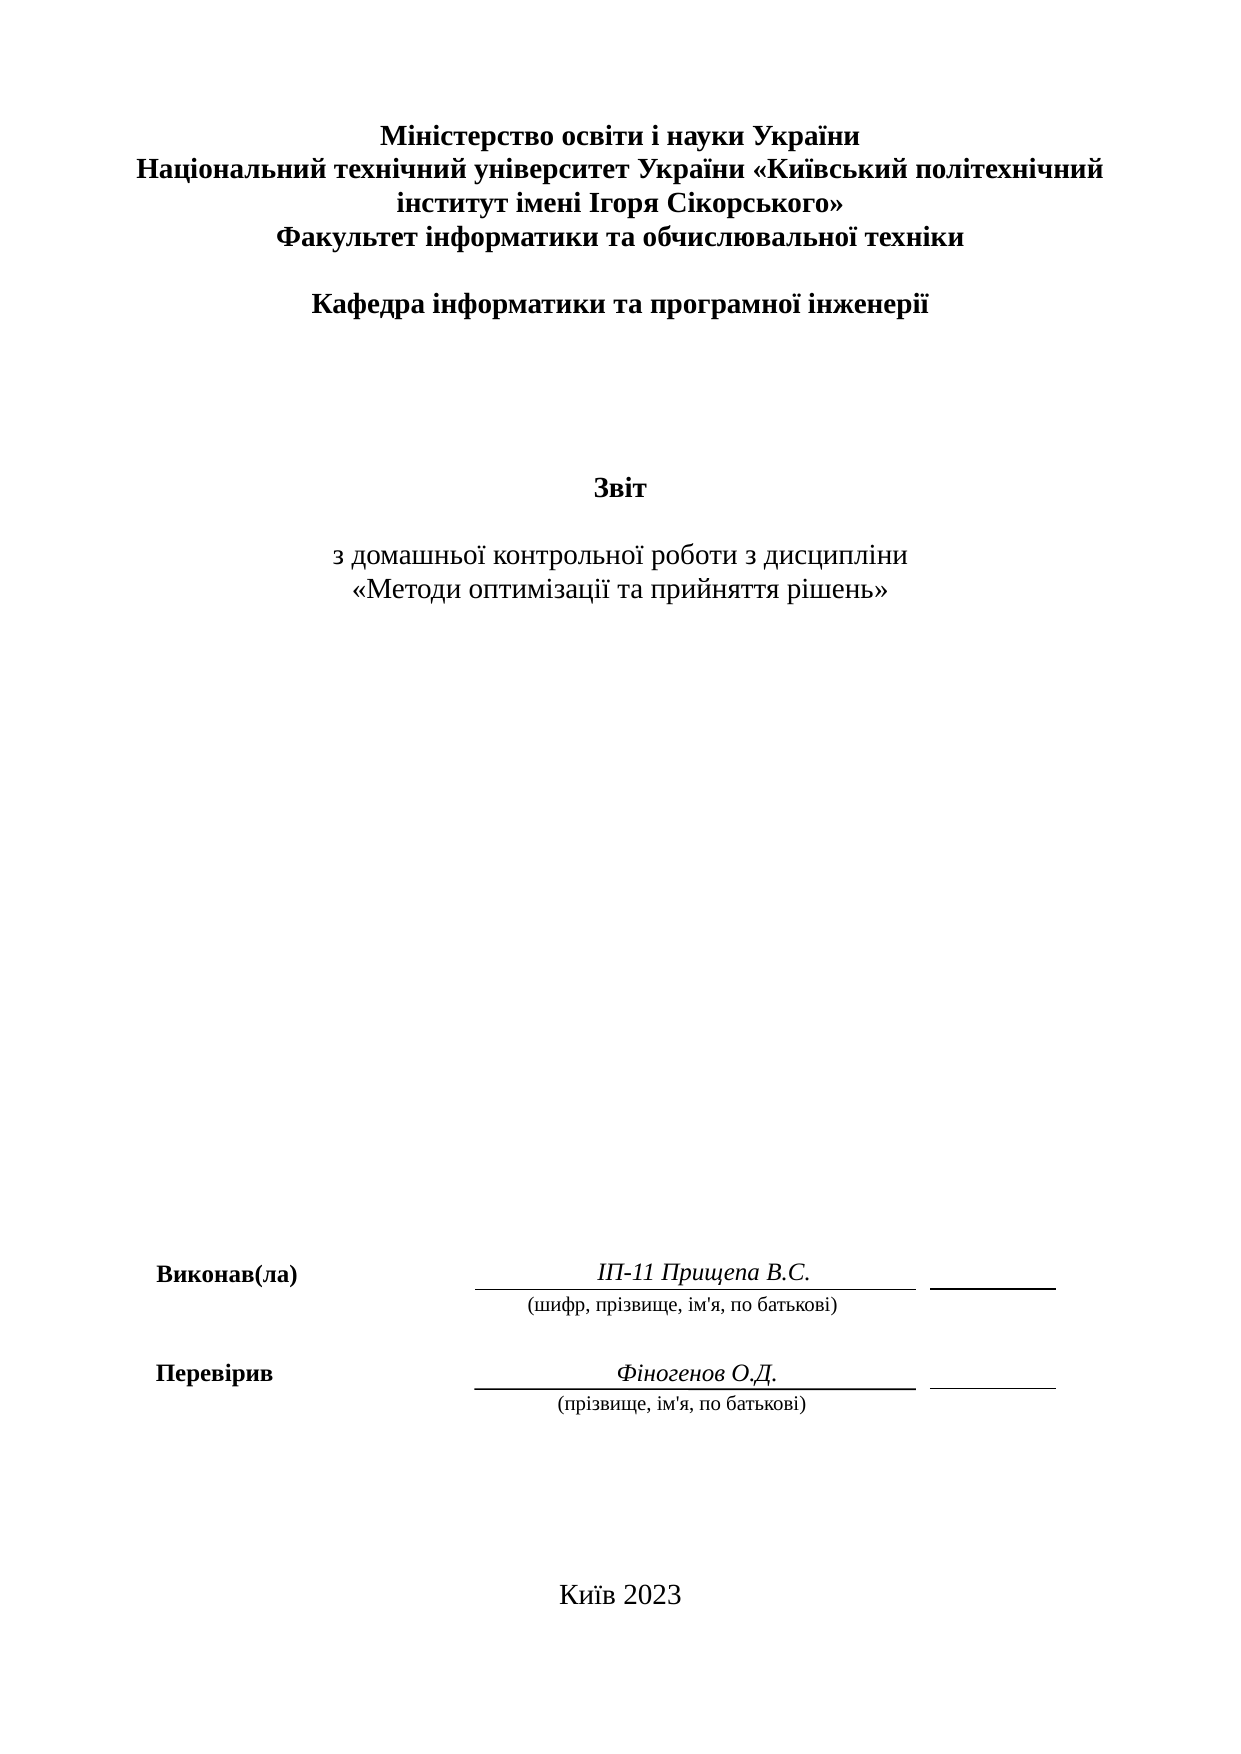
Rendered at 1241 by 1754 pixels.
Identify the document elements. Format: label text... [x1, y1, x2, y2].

text Кафедра інформатики та програмної інженерії [118, 286, 1122, 319]
text Фіногенов О.Д. [479, 1358, 915, 1387]
text (шифр, прізвище, ім'я, по батькові) [494, 1291, 871, 1316]
text «Методи оптимізації та прийняття рішень» [118, 571, 1122, 604]
text Міністерство освіти і науки України [118, 118, 1122, 152]
text Перевірив [156, 1358, 456, 1387]
text Факультет інформатики та обчислювальної техніки [118, 219, 1122, 252]
text з домашньої контрольної роботи з дисципліни [118, 537, 1122, 571]
text ІП-11 Прищепа В.С. [385, 1257, 1022, 1286]
text Звіт [118, 470, 1122, 504]
text (прізвище, ім'я, по батькові) [493, 1391, 870, 1415]
text Виконав(ла) [156, 1259, 456, 1288]
text Київ 2023 [118, 1577, 1122, 1611]
text Національний технічний університет України «Київський політехнічний інститут імені Ігоря Сікорського» [118, 152, 1122, 219]
